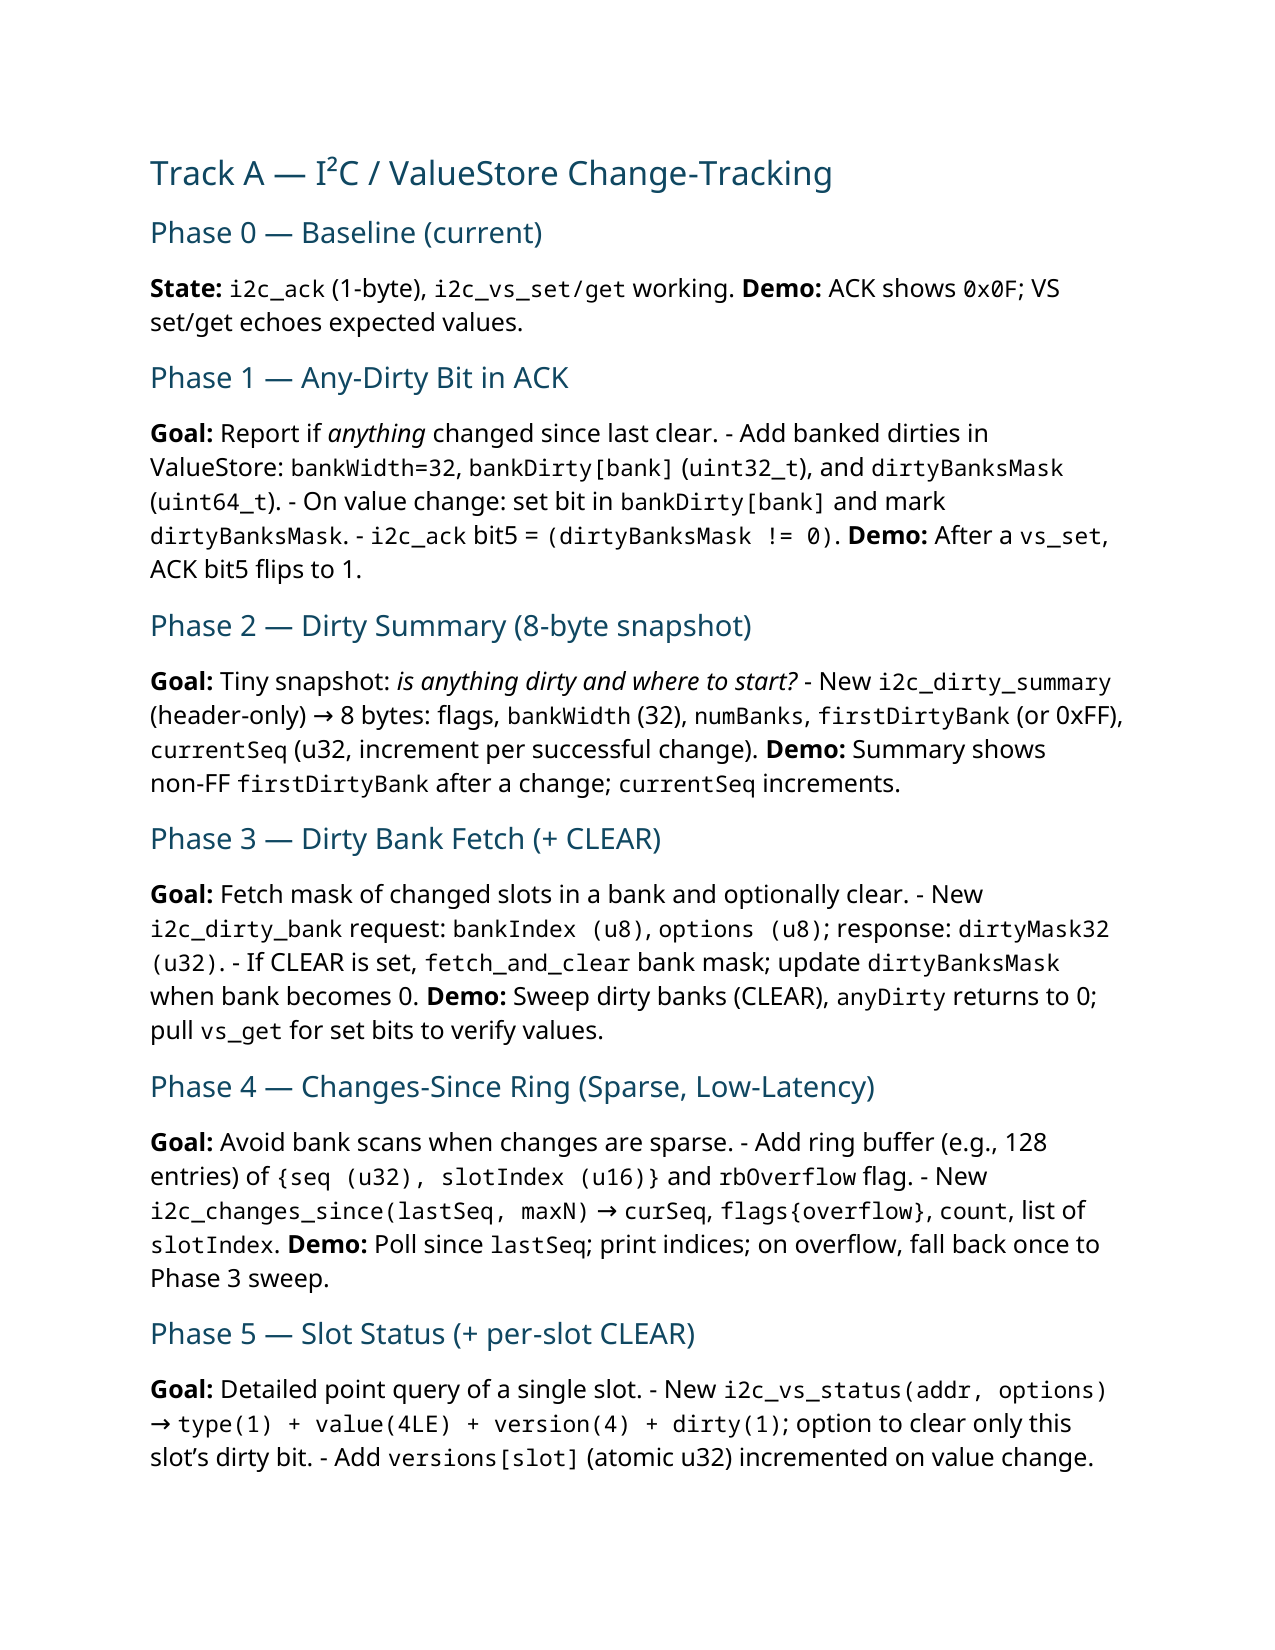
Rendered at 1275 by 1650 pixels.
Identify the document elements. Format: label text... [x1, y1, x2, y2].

subtitle Phase 2 — Dirty Summary (8‑byte snapshot) [150, 605, 1125, 644]
text Goal: Tiny snapshot: is anything dirty and where to start? - New i2c_dirty_summary (header‑only) → 8 bytes: flags, bankWidth (32), numBanks, firstDirtyBank (or 0xFF), currentSeq (u32, increment per successful change). Demo: Summary shows non‑FF firstDirtyBank after a change; currentSeq increments. [150, 663, 1125, 799]
subtitle Phase 3 — Dirty Bank Fetch (+ CLEAR) [150, 818, 1125, 858]
subtitle Phase 4 — Changes‑Since Ring (Sparse, Low‑Latency) [150, 1066, 1125, 1106]
text Goal: Avoid bank scans when changes are sparse. - Add ring buffer (e.g., 128 entries) of {seq (u32), slotIndex (u16)} and rbOverflow flag. - New i2c_changes_since(lastSeq, maxN) → curSeq, flags{overflow}, count, list of slotIndex. Demo: Poll since lastSeq; print indices; on overflow, fall back once to Phase 3 sweep. [150, 1124, 1125, 1294]
text Goal: Fetch mask of changed slots in a bank and optionally clear. - New i2c_dirty_bank request: bankIndex (u8), options (u8); response: dirtyMask32 (u32). - If CLEAR is set, fetch_and_clear bank mask; update dirtyBanksMask when bank becomes 0. Demo: Sweep dirty banks (CLEAR), anyDirty returns to 0; pull vs_get for set bits to verify values. [150, 877, 1125, 1047]
subtitle Phase 5 — Slot Status (+ per‑slot CLEAR) [150, 1313, 1125, 1353]
subtitle Phase 0 — Baseline (current) [150, 212, 1125, 252]
text State: i2c_ack (1‑byte), i2c_vs_set/get working. Demo: ACK shows 0x0F; VS set/get echoes expected values. [150, 271, 1125, 339]
text Goal: Detailed point query of a single slot. - New i2c_vs_status(addr, options) → type(1) + value(4LE) + version(4) + dirty(1); option to clear only this slot’s dirty bit. - Add versions[slot] (atomic u32) incremented on value change. [150, 1372, 1125, 1474]
subtitle Phase 1 — Any‑Dirty Bit in ACK [150, 357, 1125, 397]
subtitle Track A — I²C / ValueStore Change‑Tracking [150, 150, 1125, 195]
text Goal: Report if anything changed since last clear. - Add banked dirties in ValueStore: bankWidth=32, bankDirty[bank] (uint32_t), and dirtyBanksMask (uint64_t). - On value change: set bit in bankDirty[bank] and mark dirtyBanksMask. - i2c_ack bit5 = (dirtyBanksMask != 0). Demo: After a vs_set, ACK bit5 flips to 1. [150, 416, 1125, 586]
